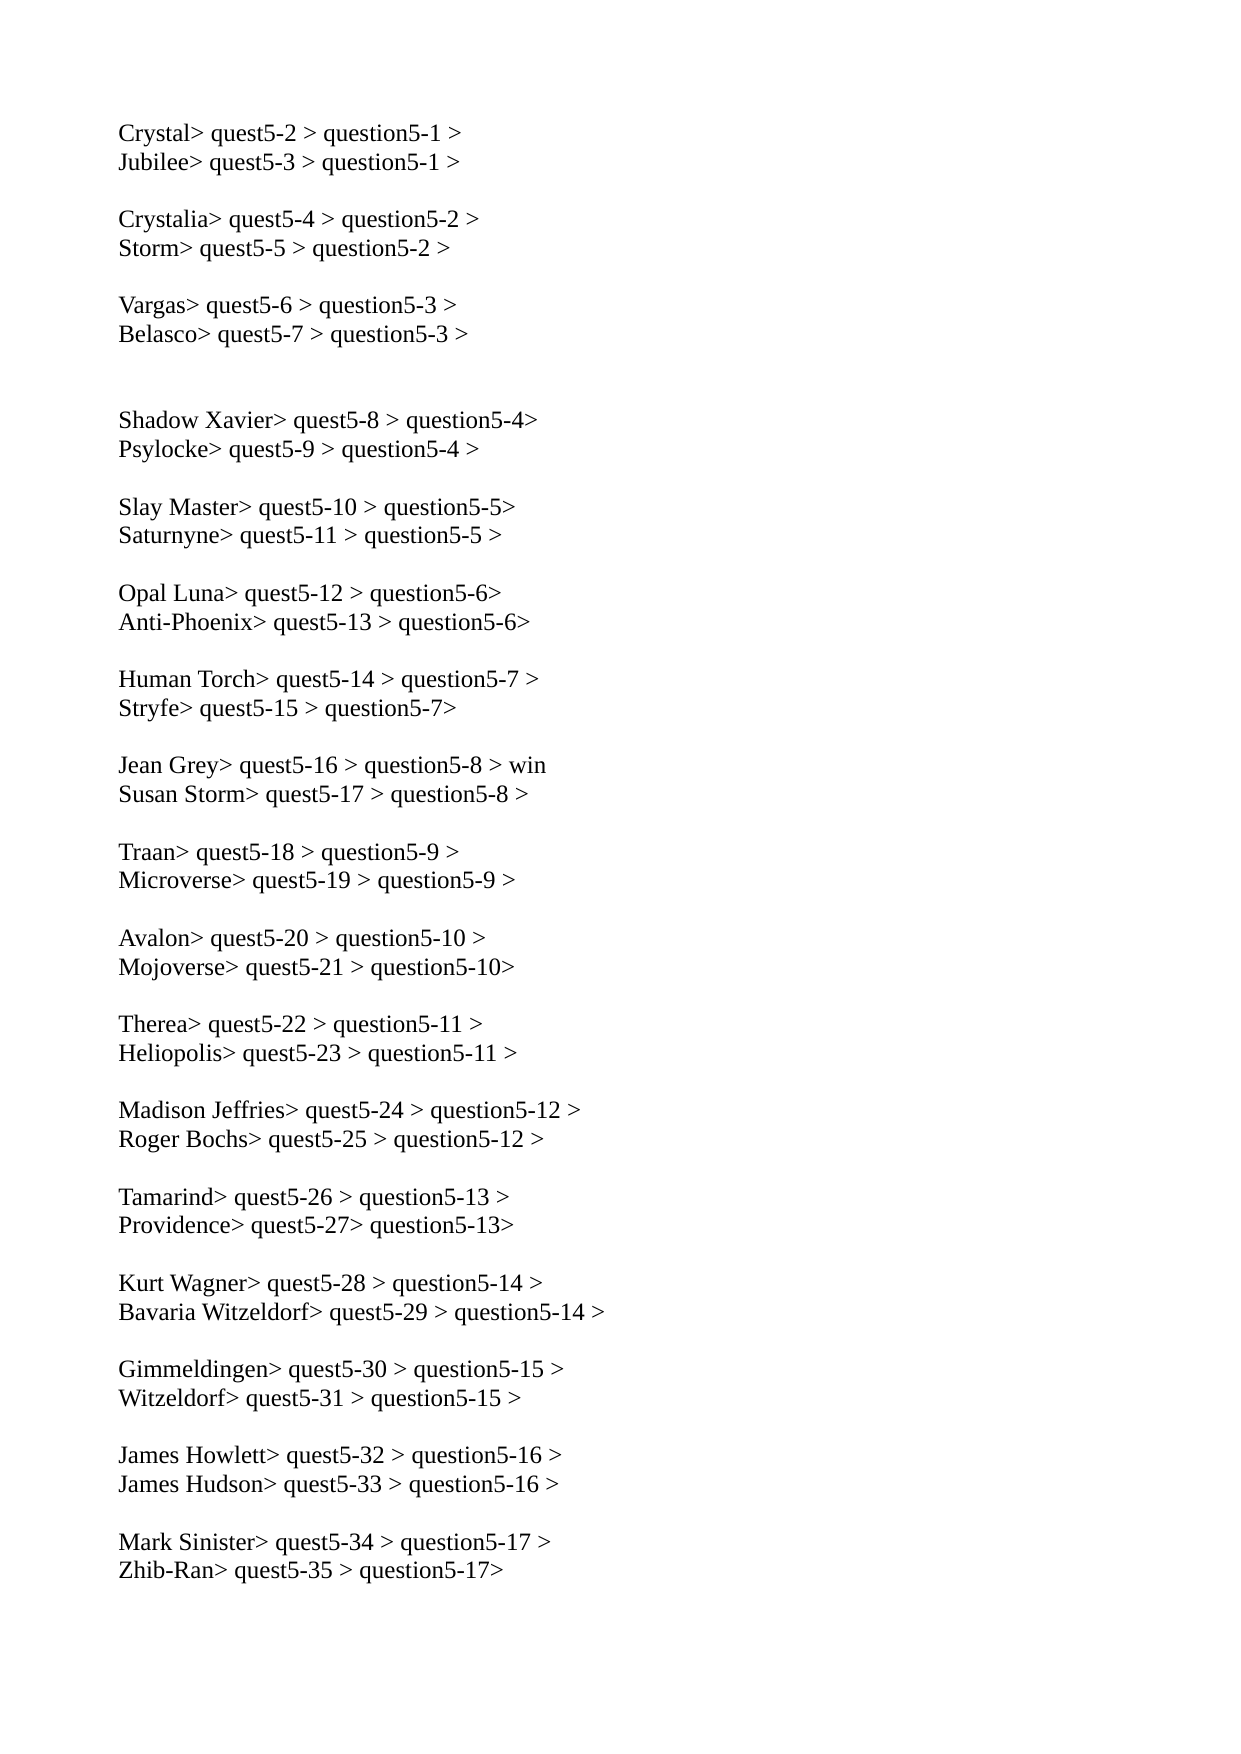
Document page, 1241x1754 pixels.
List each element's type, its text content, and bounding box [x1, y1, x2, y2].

text Zhib-Ran> quest5-35 > question5-17> [118, 1556, 1122, 1584]
text Storm> quest5-5 > question5-2 > [118, 233, 1122, 262]
text Belasco> quest5-7 > question5-3 > [118, 319, 1122, 348]
text Madison Jeffries> quest5-24 > question5-12 > [118, 1096, 1122, 1124]
text Mojoverse> quest5-21 > question5-10> [118, 952, 1122, 981]
text Heliopolis> quest5-23 > question5-11 > [118, 1038, 1122, 1067]
text Gimmeldingen> quest5-30 > question5-15 > [118, 1354, 1122, 1383]
text James Howlett> quest5-32 > question5-16 > [118, 1441, 1122, 1469]
text Crystalia> quest5-4 > question5-2 > [118, 204, 1122, 233]
text Opal Luna> quest5-12 > question5-6> [118, 578, 1122, 607]
text Jubilee> quest5-3 > question5-1 > [118, 147, 1122, 176]
text Witzeldorf> quest5-31 > question5-15 > [118, 1383, 1122, 1412]
text Stryfe> quest5-15 > question5-7> [118, 693, 1122, 722]
text Psylocke> quest5-9 > question5-4 > [118, 434, 1122, 463]
text Vargas> quest5-6 > question5-3 > [118, 291, 1122, 319]
text Slay Master> quest5-10 > question5-5> [118, 492, 1122, 521]
text Susan Storm> quest5-17 > question5-8 > [118, 779, 1122, 808]
text Roger Bochs> quest5-25 > question5-12 > [118, 1124, 1122, 1153]
text Avalon> quest5-20 > question5-10 > [118, 923, 1122, 952]
text Bavaria Witzeldorf> quest5-29 > question5-14 > [118, 1297, 1122, 1326]
text Kurt Wagner> quest5-28 > question5-14 > [118, 1268, 1122, 1297]
text Microverse> quest5-19 > question5-9 > [118, 866, 1122, 894]
text Crystal> quest5-2 > question5-1 > [118, 118, 1122, 147]
text Tamarind> quest5-26 > question5-13 > [118, 1182, 1122, 1211]
text Therea> quest5-22 > question5-11 > [118, 1009, 1122, 1038]
text Shadow Xavier> quest5-8 > question5-4> [118, 406, 1122, 434]
text Jean Grey> quest5-16 > question5-8 > win [118, 751, 1122, 779]
text Anti-Phoenix> quest5-13 > question5-6> [118, 607, 1122, 636]
text Human Torch> quest5-14 > question5-7 > [118, 664, 1122, 693]
text Mark Sinister> quest5-34 > question5-17 > [118, 1527, 1122, 1556]
text James Hudson> quest5-33 > question5-16 > [118, 1469, 1122, 1498]
text Saturnyne> quest5-11 > question5-5 > [118, 521, 1122, 549]
text Providence> quest5-27> question5-13> [118, 1211, 1122, 1239]
text Traan> quest5-18 > question5-9 > [118, 837, 1122, 866]
